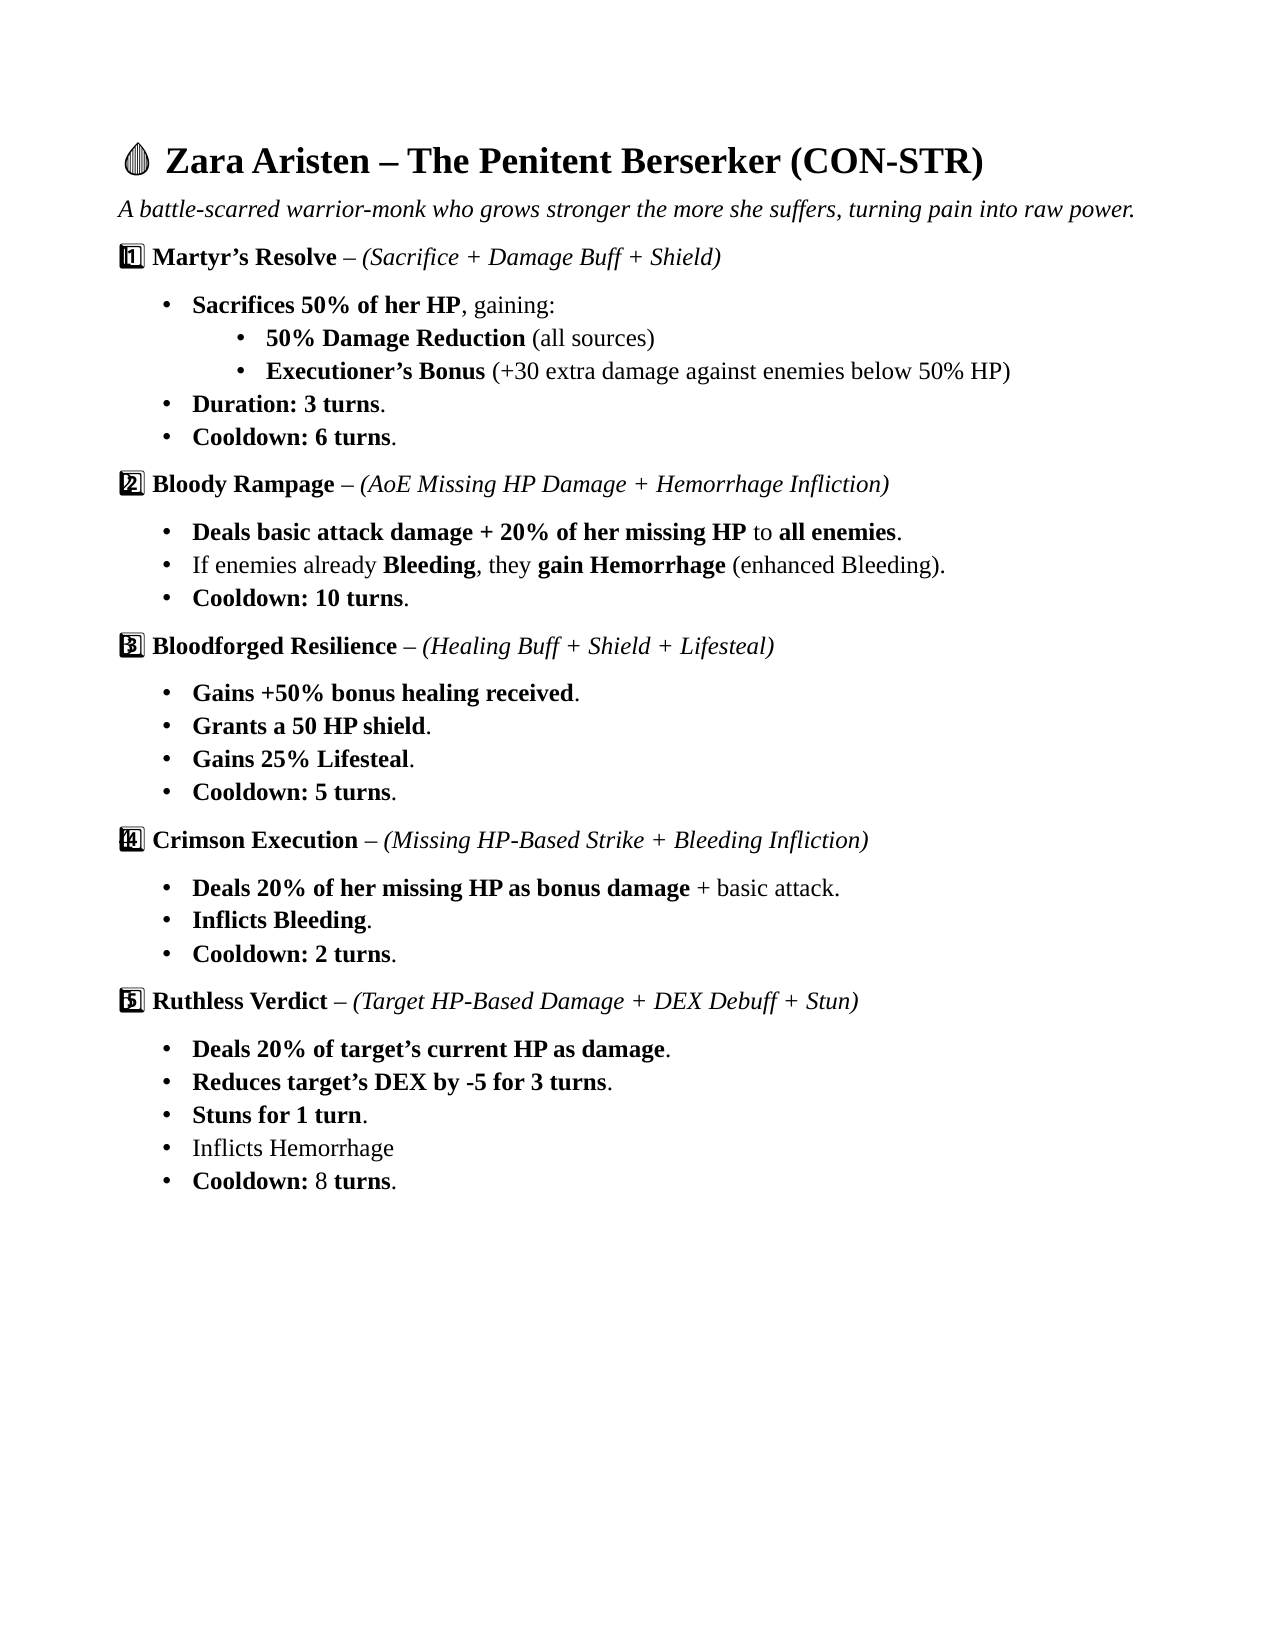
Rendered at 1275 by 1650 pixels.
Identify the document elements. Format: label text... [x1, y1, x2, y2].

text A battle-scarred warrior-monk who grows stronger the more she suffers, turning pain into raw power. [118, 194, 1157, 223]
list Stuns for 1 turn. [162, 1100, 1157, 1129]
list Inflicts Hemorrhage [162, 1133, 1157, 1162]
list Deals 20% of target’s current HP as damage. [162, 1034, 1157, 1063]
list Cooldown: 8 turns. [162, 1166, 1157, 1195]
list If enemies already Bleeding, they gain Hemorrhage (enhanced Bleeding). [162, 550, 1157, 579]
list Inflicts Bleeding. [162, 906, 1157, 934]
text 3️⃣ Bloodforged Resilience – (Healing Buff + Shield + Lifesteal) [118, 631, 1157, 659]
list Deals basic attack damage + 20% of her missing HP to all enemies. [162, 517, 1157, 546]
list Reduces target’s DEX by -5 for 3 turns. [162, 1067, 1157, 1096]
list Gains 25% Lifesteal. [162, 744, 1157, 773]
list Duration: 3 turns. [162, 389, 1157, 418]
text 4️⃣ Crimson Execution – (Missing HP-Based Strike + Bleeding Infliction) [118, 825, 1157, 854]
list 50% Damage Reduction (all sources) [236, 323, 1157, 352]
list Executioner’s Bonus (+30 extra damage against enemies below 50% HP) [236, 356, 1157, 384]
text 5️⃣ Ruthless Verdict – (Target HP-Based Damage + DEX Debuff + Stun) [118, 986, 1157, 1015]
list Grants a 50 HP shield. [162, 711, 1157, 740]
list Cooldown: 2 turns. [162, 939, 1157, 967]
list Sacrifices 50% of her HP, gaining: [162, 290, 1157, 318]
list Gains +50% bonus healing received. [162, 678, 1157, 707]
subtitle 🩸 Zara Aristen – The Penitent Berserker (CON-STR) [118, 139, 1157, 182]
text 2️⃣ Bloody Rampage – (AoE Missing HP Damage + Hemorrhage Infliction) [118, 469, 1157, 498]
list Deals 20% of her missing HP as bonus damage + basic attack. [162, 873, 1157, 901]
list Cooldown: 5 turns. [162, 777, 1157, 806]
text 1️⃣ Martyr’s Resolve – (Sacrifice + Damage Buff + Shield) [118, 242, 1157, 271]
list Cooldown: 6 turns. [162, 422, 1157, 451]
list Cooldown: 10 turns. [162, 583, 1157, 612]
